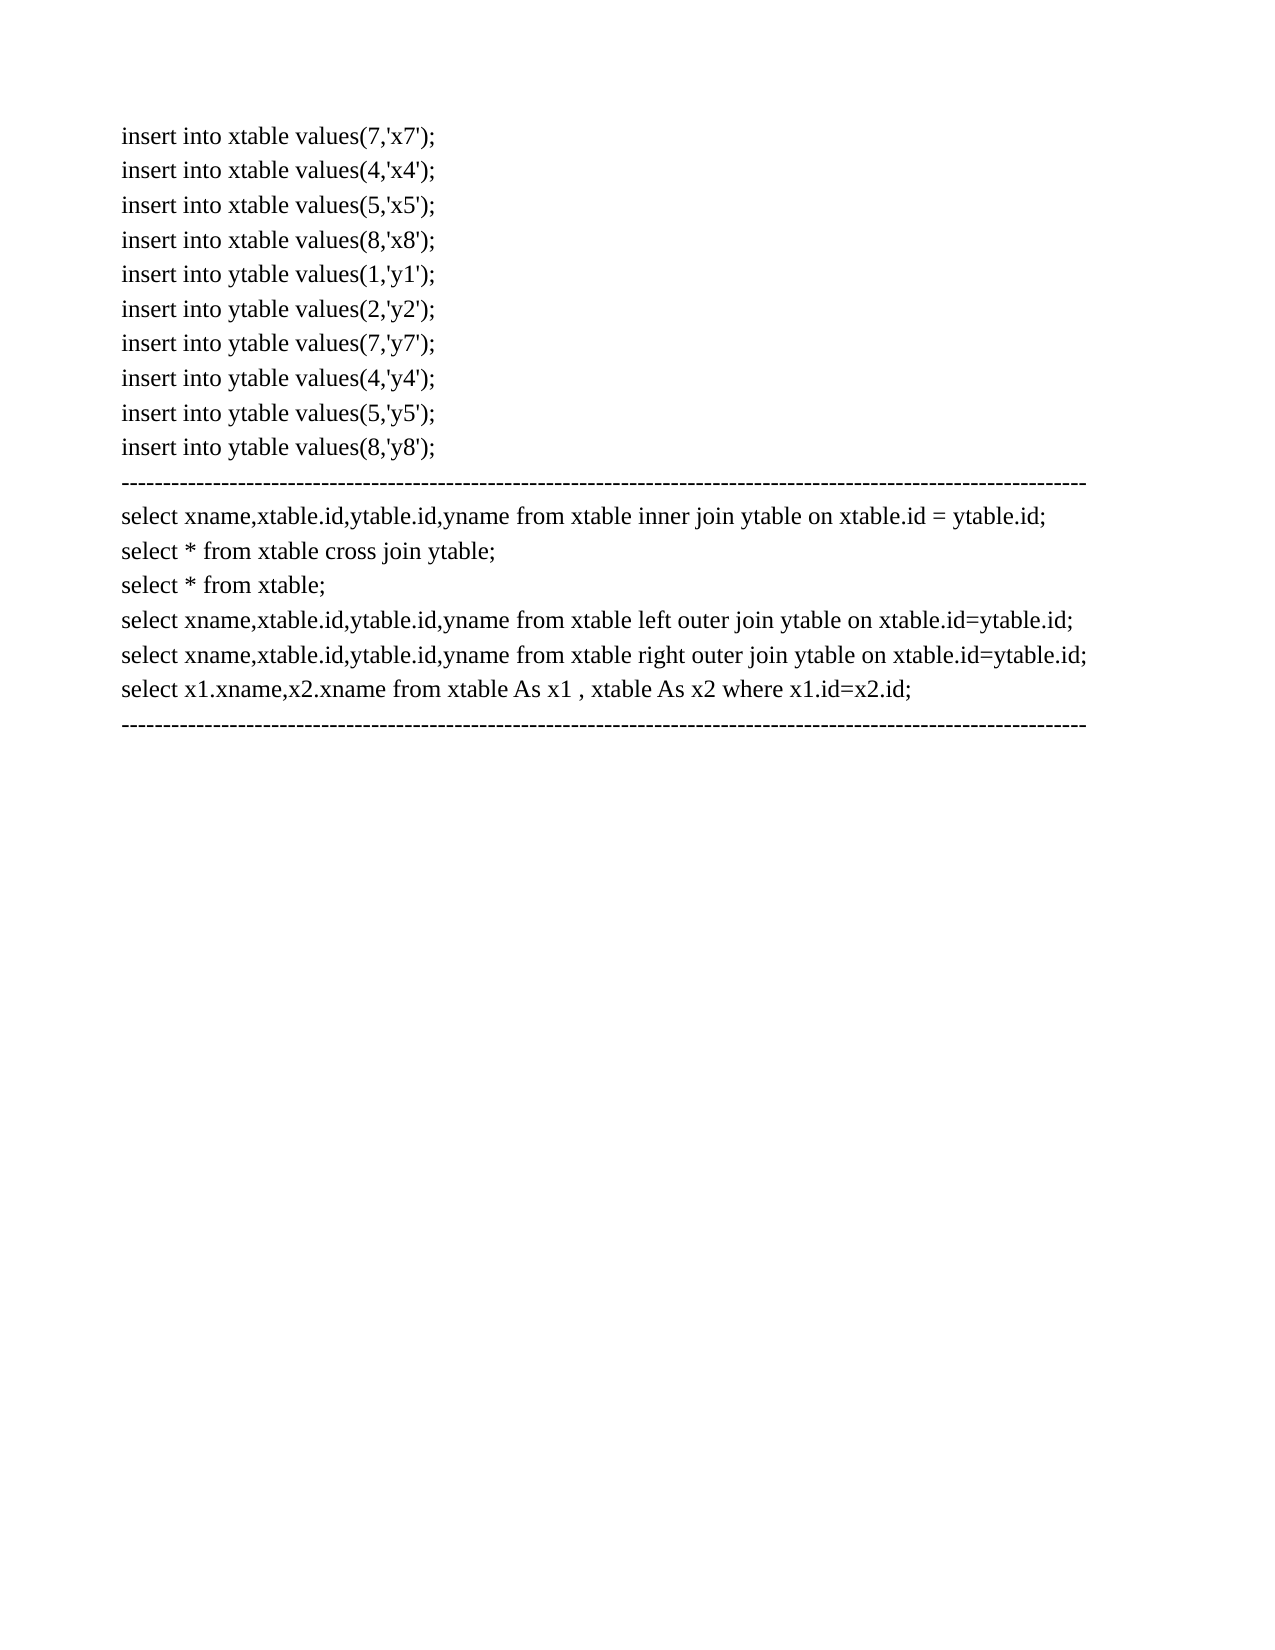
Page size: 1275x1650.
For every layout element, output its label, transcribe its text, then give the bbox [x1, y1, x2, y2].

table_header select xname,xtable.id,ytable.id,yname from xtable right outer join ytable on xtable.id=ytable.id; [118, 637, 1108, 671]
table_header select xname,xtable.id,ytable.id,yname from xtable left outer join ytable on xtable.id=ytable.id; [118, 602, 1094, 637]
table_header [118, 741, 133, 751]
table_header -------------------------------------------------------------------------------------------------------------------- [118, 706, 1105, 741]
table_header select * from xtable; [118, 568, 344, 602]
table_header insert into xtable values(5,'x5'); [118, 187, 453, 222]
table_header insert into ytable values(2,'y2'); [118, 291, 453, 326]
table_header insert into ytable values(5,'y5'); [118, 395, 453, 429]
table_header insert into xtable values(8,'x8'); [118, 222, 453, 256]
table_header select x1.xname,x2.xname from xtable As x1 , xtable As x2 where x1.id=x2.id; [118, 671, 934, 706]
table_header select xname,xtable.id,ytable.id,yname from xtable inner join ytable on xtable.id = ytable.id; [118, 499, 1066, 533]
table_header insert into xtable values(7,'x7'); [118, 118, 453, 153]
table_header insert into ytable values(4,'y4'); [118, 360, 453, 395]
table_header -------------------------------------------------------------------------------------------------------------------- [118, 464, 1105, 498]
table_header insert into xtable values(4,'x4'); [118, 153, 453, 187]
table_header insert into ytable values(7,'y7'); [118, 326, 453, 360]
table_header insert into ytable values(1,'y1'); [118, 256, 453, 291]
table_header insert into ytable values(8,'y8'); [118, 429, 453, 464]
table_header select * from xtable cross join ytable; [118, 533, 514, 568]
